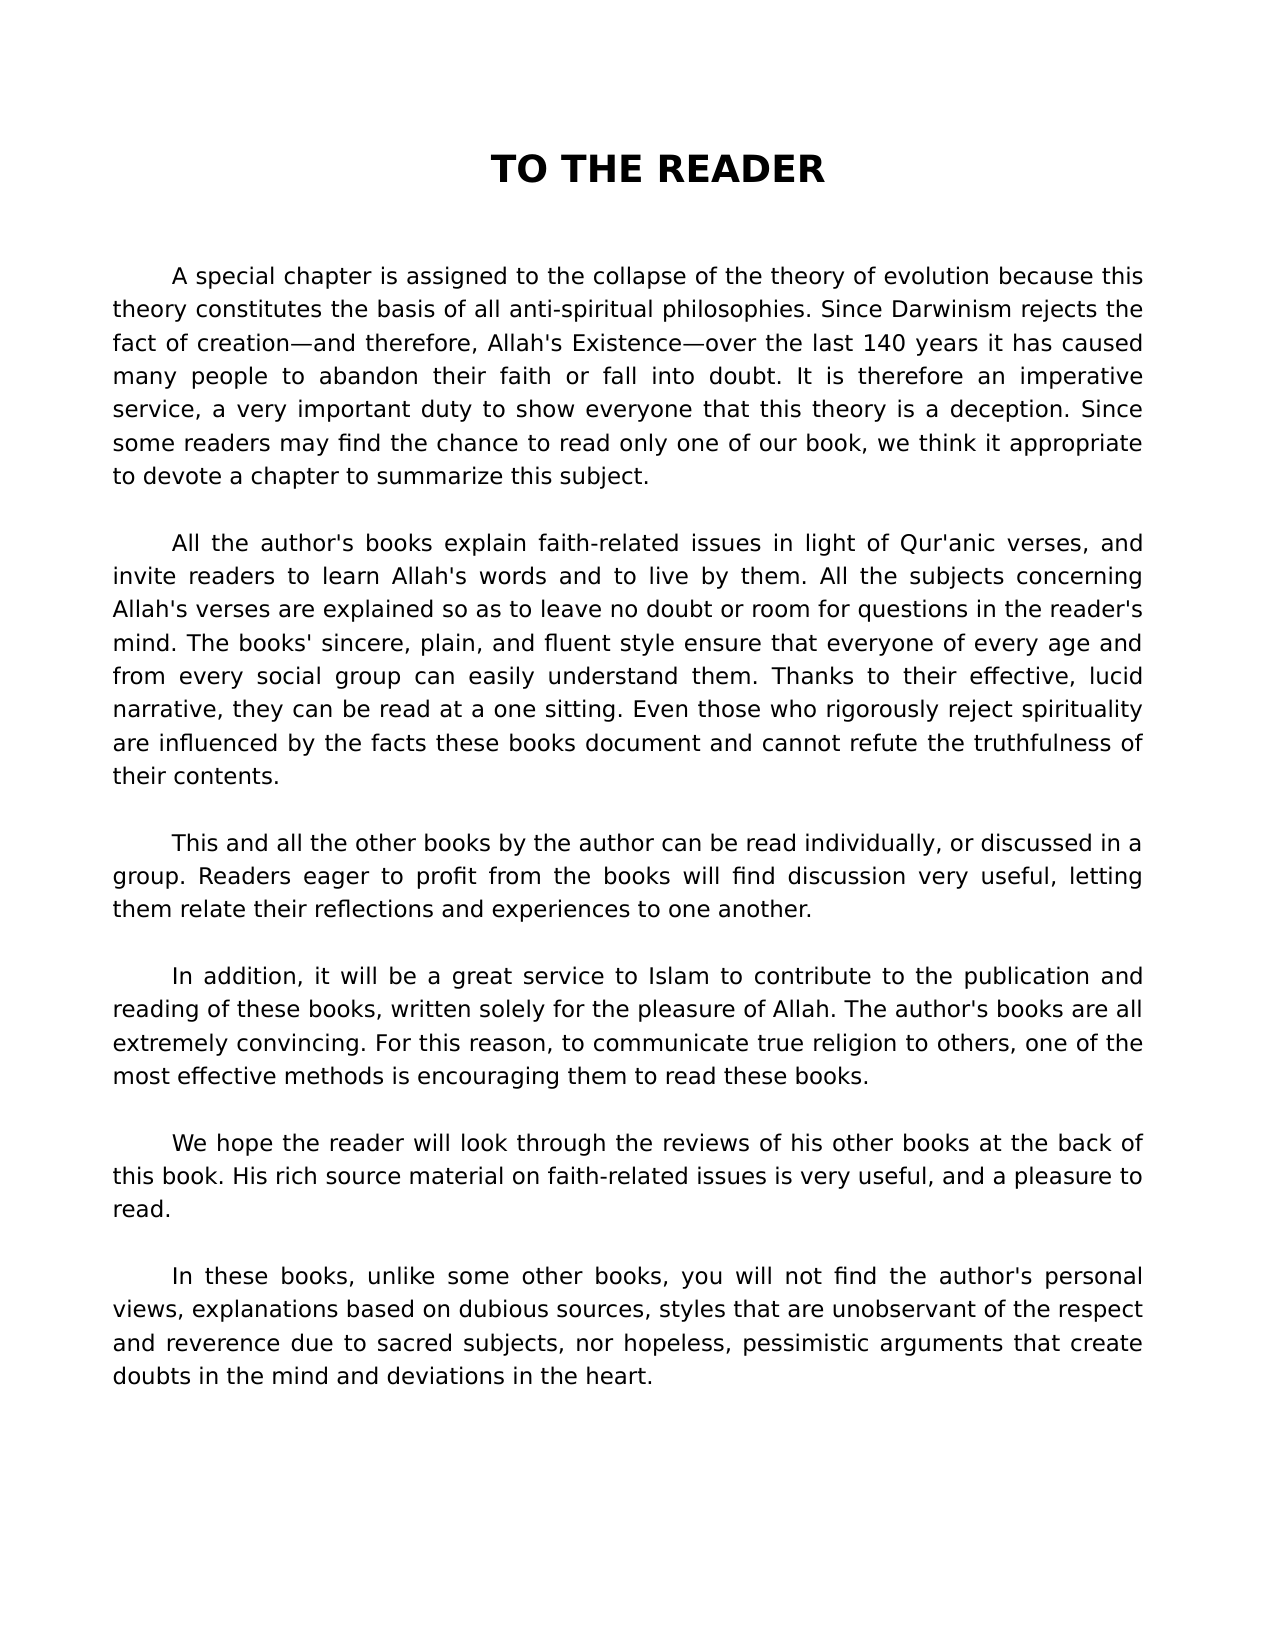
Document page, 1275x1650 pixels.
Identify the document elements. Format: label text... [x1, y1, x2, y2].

text TO THE READER [112, 148, 1145, 191]
text This and all the other books by the author can be read individually, or discussed in a group. Readers eager to profit from the books will find discussion very useful, letting them relate their reflections and experiences to one another. [112, 824, 1145, 924]
text All the author's books explain faith-related issues in light of Qur'anic verses, and invite readers to learn Allah's words and to live by them. All the subjects concerning Allah's verses are explained so as to leave no doubt or room for questions in the reader's mind. The books' sincere, plain, and fluent style ensure that everyone of every age and from every social group can easily understand them. Thanks to their effective, lucid narrative, they can be read at a one sitting. Even those who rigorously reject spirituality are influenced by the facts these books document and cannot refute the truthfulness of their contents. [112, 524, 1145, 791]
text A special chapter is assigned to the collapse of the theory of evolution because this theory constitutes the basis of all anti-spiritual philosophies. Since Darwinism rejects the fact of creation—and therefore, Allah's Existence—over the last 140 years it has caused many people to abandon their faith or fall into doubt. It is therefore an imperative service, a very important duty to show everyone that this theory is a deception. Since some readers may find the chance to read only one of our book, we think it appropriate to devote a chapter to summarize this subject. [112, 258, 1145, 491]
text In these books, unlike some other books, you will not find the author's personal views, explanations based on dubious sources, styles that are unobservant of the respect and reverence due to sacred subjects, nor hopeless, pessimistic arguments that create doubts in the mind and deviations in the heart. [112, 1258, 1145, 1391]
text We hope the reader will look through the reviews of his other books at the back of this book. His rich source material on faith-related issues is very useful, and a pleasure to read. [112, 1124, 1145, 1224]
text In addition, it will be a great service to Islam to contribute to the publication and reading of these books, written solely for the pleasure of Allah. The author's books are all extremely convincing. For this reason, to communicate true religion to others, one of the most effective methods is encouraging them to read these books. [112, 958, 1145, 1091]
